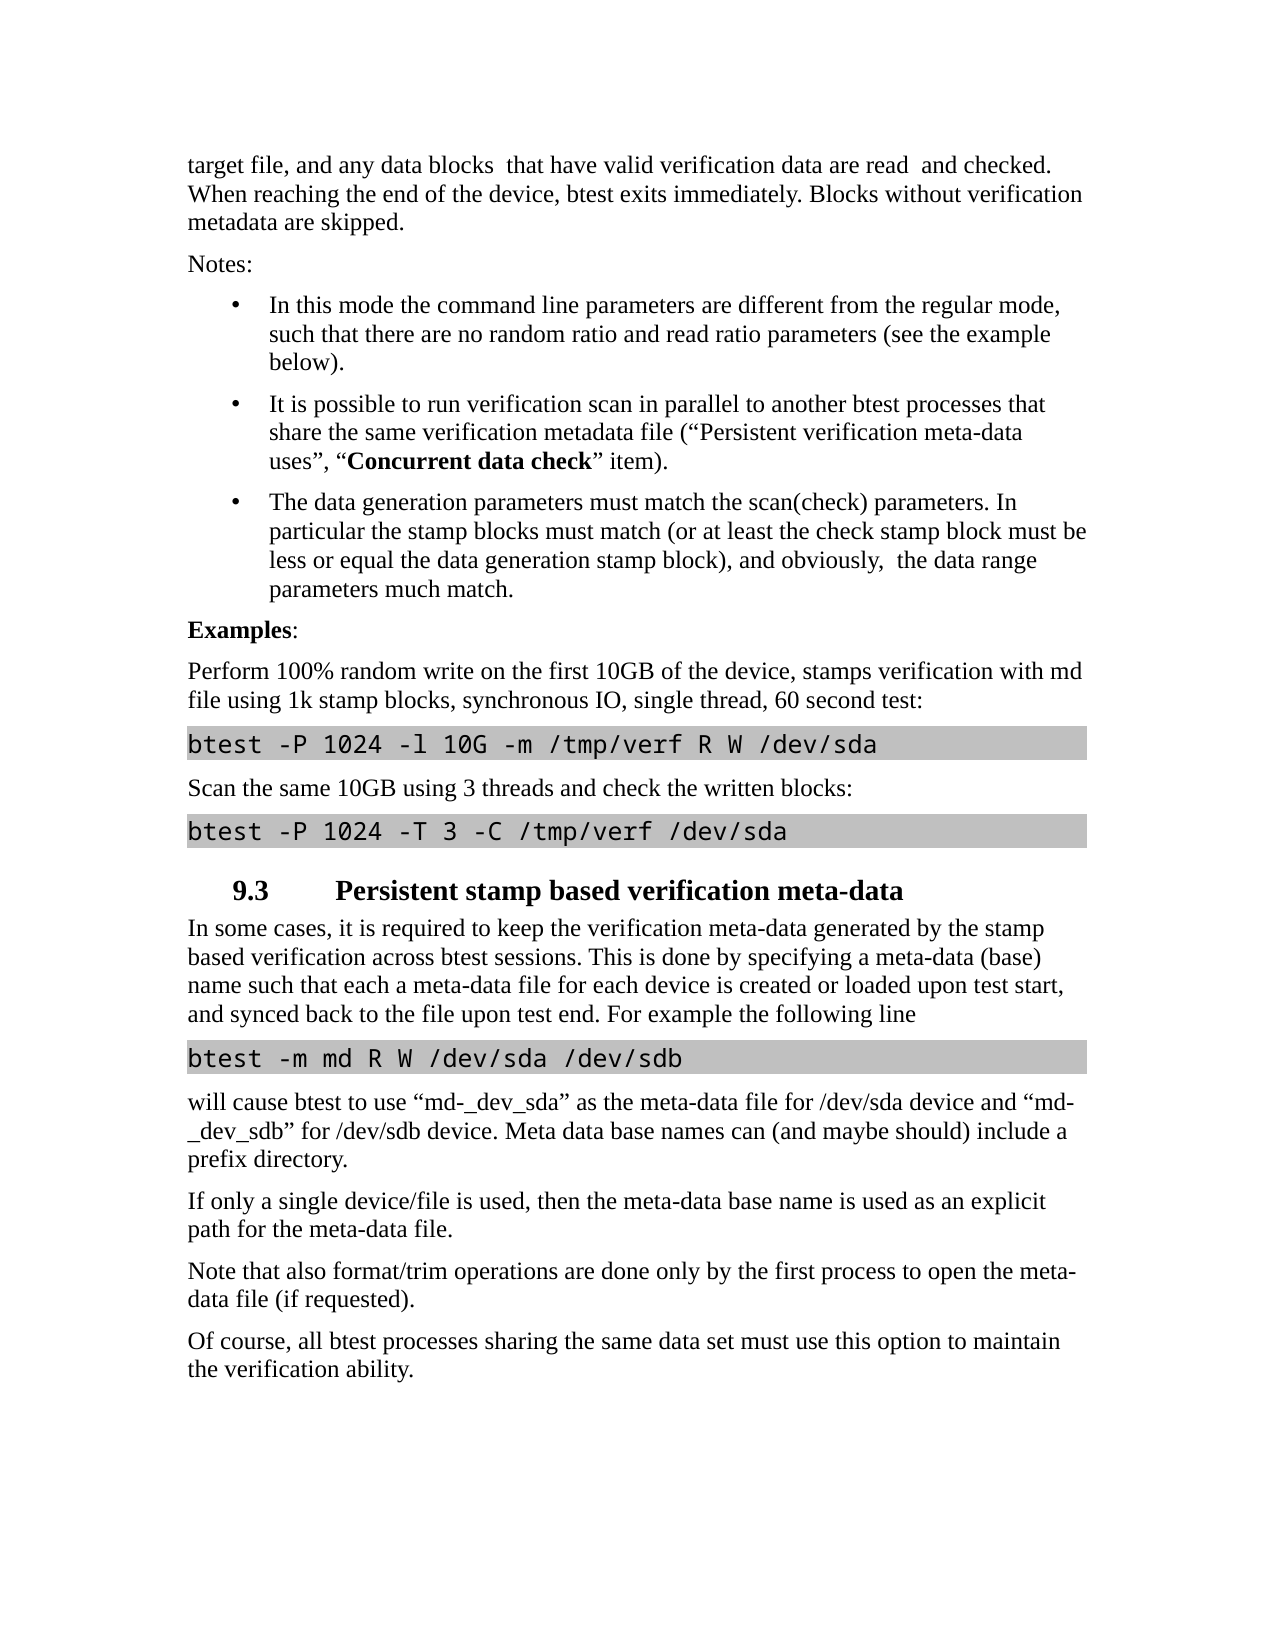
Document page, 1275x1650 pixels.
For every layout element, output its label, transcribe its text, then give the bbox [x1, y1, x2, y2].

text Perform 100% random write on the first 10GB of the device, stamps verification with md file using 1k stamp blocks, synchronous IO, single thread, 60 second test: [187, 656, 1087, 714]
text Note that also format/trim operations are done only by the first process to open the meta-data file (if requested). [187, 1256, 1087, 1313]
text Notes: [187, 249, 1087, 277]
text btest -m md R W /dev/sda /dev/sdb [187, 1040, 1087, 1074]
subtitle Persistent stamp based verification meta-data [225, 873, 1087, 907]
list It is possible to run verification scan in parallel to another btest processes that share the same verification metadata file (“Persistent verification meta-data uses”, “Concurrent data check” item). [231, 389, 1087, 475]
text target file, and any data blocks that have valid verification data are read and checked. When reaching the end of the device, btest exits immediately. Blocks without verification metadata are skipped. [187, 150, 1087, 236]
list In this mode the command line parameters are different from the regular mode, such that there are no random ratio and read ratio parameters (see the example below). [231, 290, 1087, 376]
text If only a single device/file is used, then the meta-data base name is used as an explicit path for the meta-data file. [187, 1186, 1087, 1243]
text Of course, all btest processes sharing the same data set must use this option to maintain the verification ability. [187, 1326, 1087, 1383]
list The data generation parameters must match the scan(check) parameters. In particular the stamp blocks must match (or at least the check stamp block must be less or equal the data generation stamp block), and obviously, the data range parameters much match. [231, 487, 1087, 602]
text btest -P 1024 -l 10G -m /tmp/verf R W /dev/sda [187, 726, 1087, 760]
text will cause btest to use “md-_dev_sda” as the meta-data file for /dev/sda device and “md-_dev_sdb” for /dev/sdb device. Meta data base names can (and maybe should) include a prefix directory. [187, 1087, 1087, 1173]
text btest -P 1024 -T 3 -C /tmp/verf /dev/sda [187, 814, 1087, 848]
text Scan the same 10GB using 3 threads and check the written blocks: [187, 773, 1087, 802]
text Examples: [187, 615, 1087, 644]
text In some cases, it is required to keep the verification meta-data generated by the stamp based verification across btest sessions. This is done by specifying a meta-data (base) name such that each a meta-data file for each device is created or loaded upon test start, and synced back to the file upon test end. For example the following line [187, 913, 1087, 1028]
